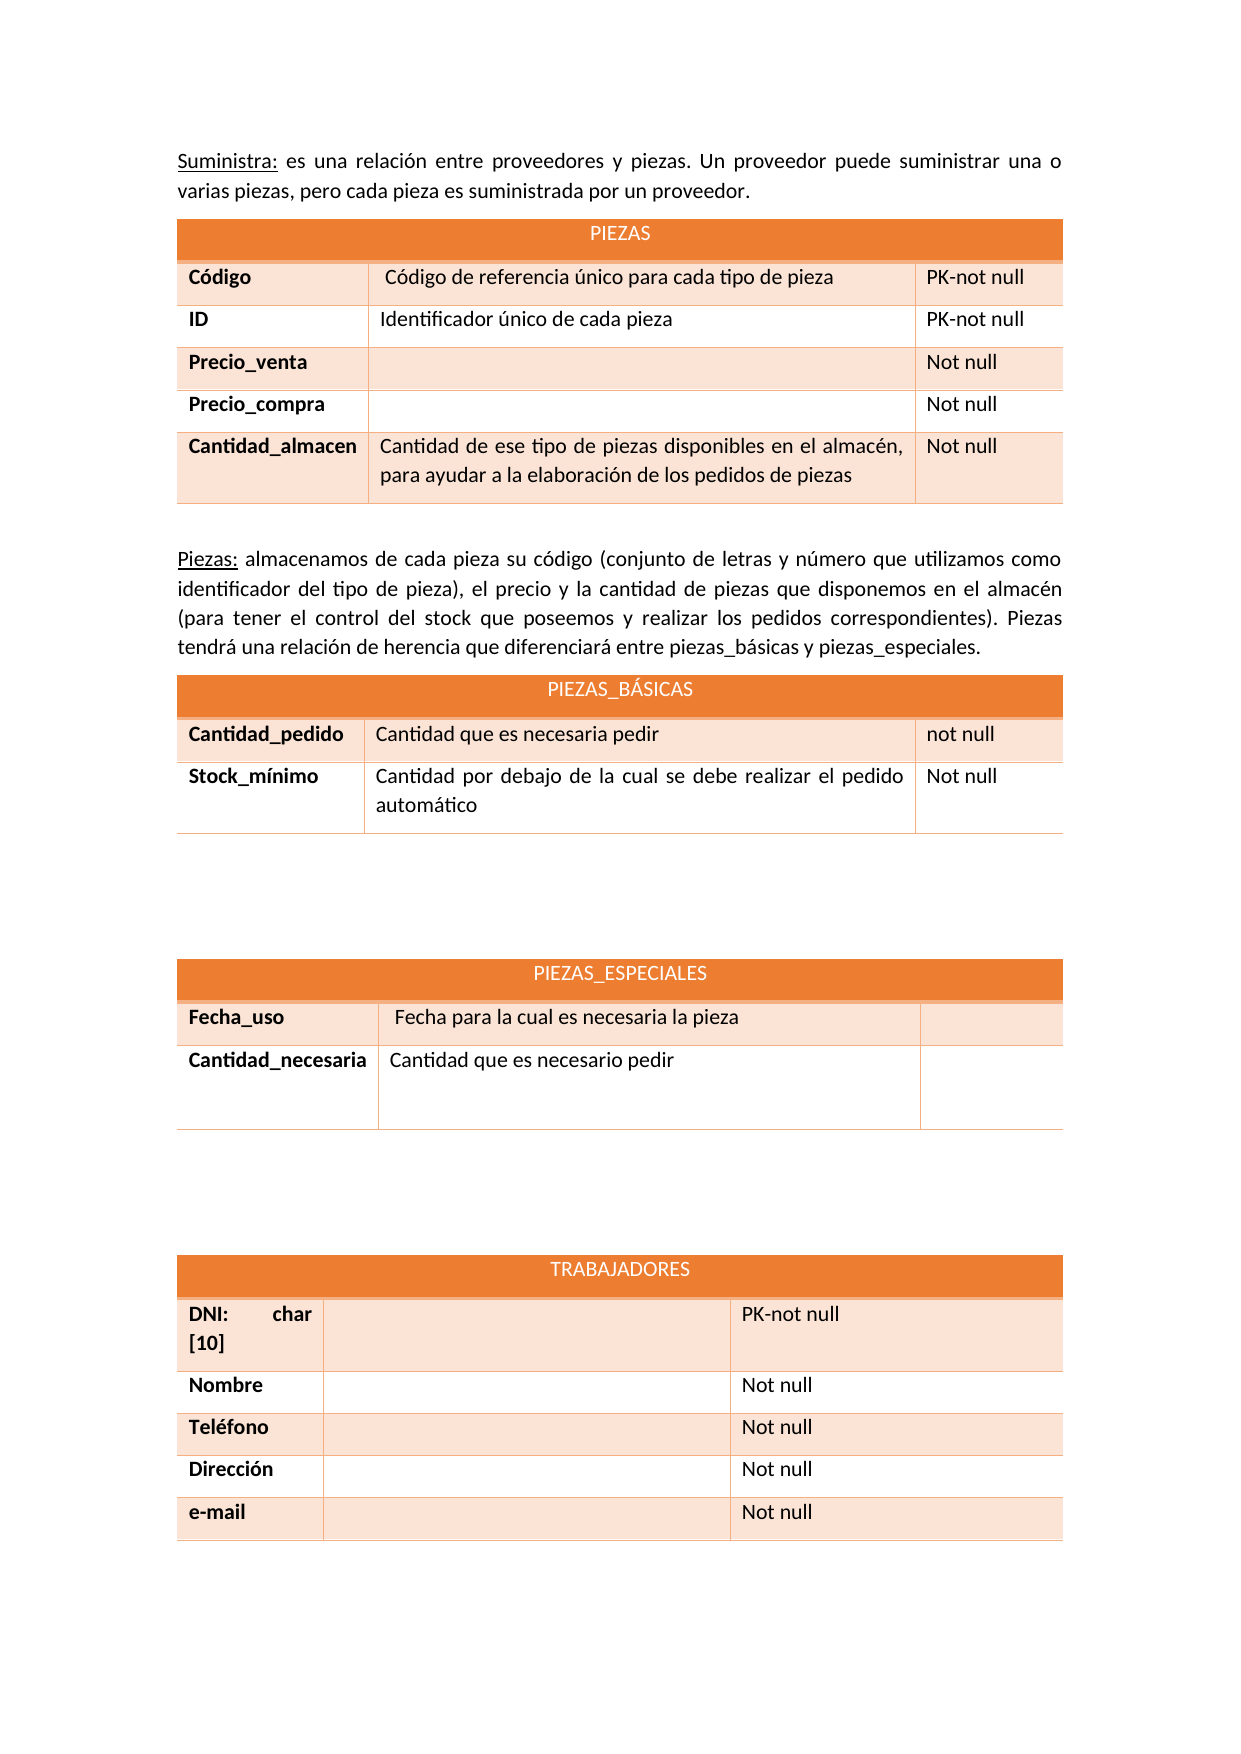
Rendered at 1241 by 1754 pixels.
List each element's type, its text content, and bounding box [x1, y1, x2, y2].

text Suministra: es una relación entre proveedores y piezas. Un proveedor puede suministrar una o varias piezas, pero cada pieza es suministrada por un proveedor. [177, 148, 1063, 203]
table_cell Not null [916, 348, 1063, 389]
table_cell Not null [731, 1372, 1063, 1413]
table_cell [324, 1372, 730, 1413]
table_cell Fecha_uso [177, 1004, 378, 1045]
table_cell Not null [916, 433, 1063, 503]
table_cell [369, 391, 915, 432]
table_cell Not null [916, 391, 1063, 432]
table_header PIEZAS_BÁSICAS [177, 675, 1063, 717]
text Piezas: almacenamos de cada pieza su código (conjunto de letras y número que utilizamos como identificador del tipo de pieza), el precio y la cantidad de piezas que disponemos en el almacén (para tener el control del stock que poseemos y realizar los pedidos correspondientes). Piezas tendrá una relación de herencia que diferenciará entre piezas_básicas y piezas_especiales. [177, 545, 1063, 660]
table_cell Código [177, 264, 368, 305]
table_cell PK-not null [731, 1300, 1063, 1371]
table_cell Precio_venta [177, 348, 368, 389]
table_cell Fecha para la cual es necesaria la pieza [379, 1004, 920, 1045]
table_cell [324, 1414, 730, 1455]
table_cell Cantidad_pedido [177, 720, 364, 761]
table_cell [369, 348, 915, 389]
table_cell Stock_mínimo [177, 763, 364, 833]
table_cell Dirección [177, 1456, 323, 1497]
table_cell Not null [731, 1414, 1063, 1455]
table_cell Not null [731, 1498, 1063, 1539]
table_cell Cantidad de ese tipo de piezas disponibles en el almacén, para ayudar a la elaboración de los pedidos de piezas [369, 433, 915, 503]
table_cell Precio_compra [177, 391, 368, 432]
table_cell Cantidad por debajo de la cual se debe realizar el pedido automático [365, 763, 915, 833]
table_header PIEZAS_ESPECIALES [177, 959, 1063, 1000]
table_cell Código de referencia único para cada tipo de pieza [369, 264, 915, 305]
table_cell [921, 1004, 1063, 1045]
table_cell e-mail [177, 1498, 323, 1539]
table_cell PK-not null [916, 306, 1063, 347]
table_header TRABAJADORES [177, 1255, 1063, 1297]
table_cell Not null [916, 763, 1063, 833]
table_cell Nombre [177, 1372, 323, 1413]
table_cell Cantidad_necesaria [177, 1046, 378, 1129]
table_header PIEZAS [177, 219, 1063, 260]
table_cell DNI: char [10] [177, 1300, 323, 1371]
table_cell not null [916, 720, 1063, 761]
table_cell [324, 1300, 730, 1371]
table_cell PK-not null [916, 264, 1063, 305]
table_cell Cantidad que es necesario pedir [379, 1046, 920, 1129]
table_cell [324, 1498, 730, 1539]
table_cell ID [177, 306, 368, 347]
table_cell [921, 1046, 1063, 1129]
table_cell Cantidad que es necesaria pedir [365, 720, 915, 761]
table_cell Identificador único de cada pieza [369, 306, 915, 347]
table_cell Cantidad_almacen [177, 433, 368, 503]
table_cell [324, 1456, 730, 1497]
table_cell Teléfono [177, 1414, 323, 1455]
table_cell Not null [731, 1456, 1063, 1497]
